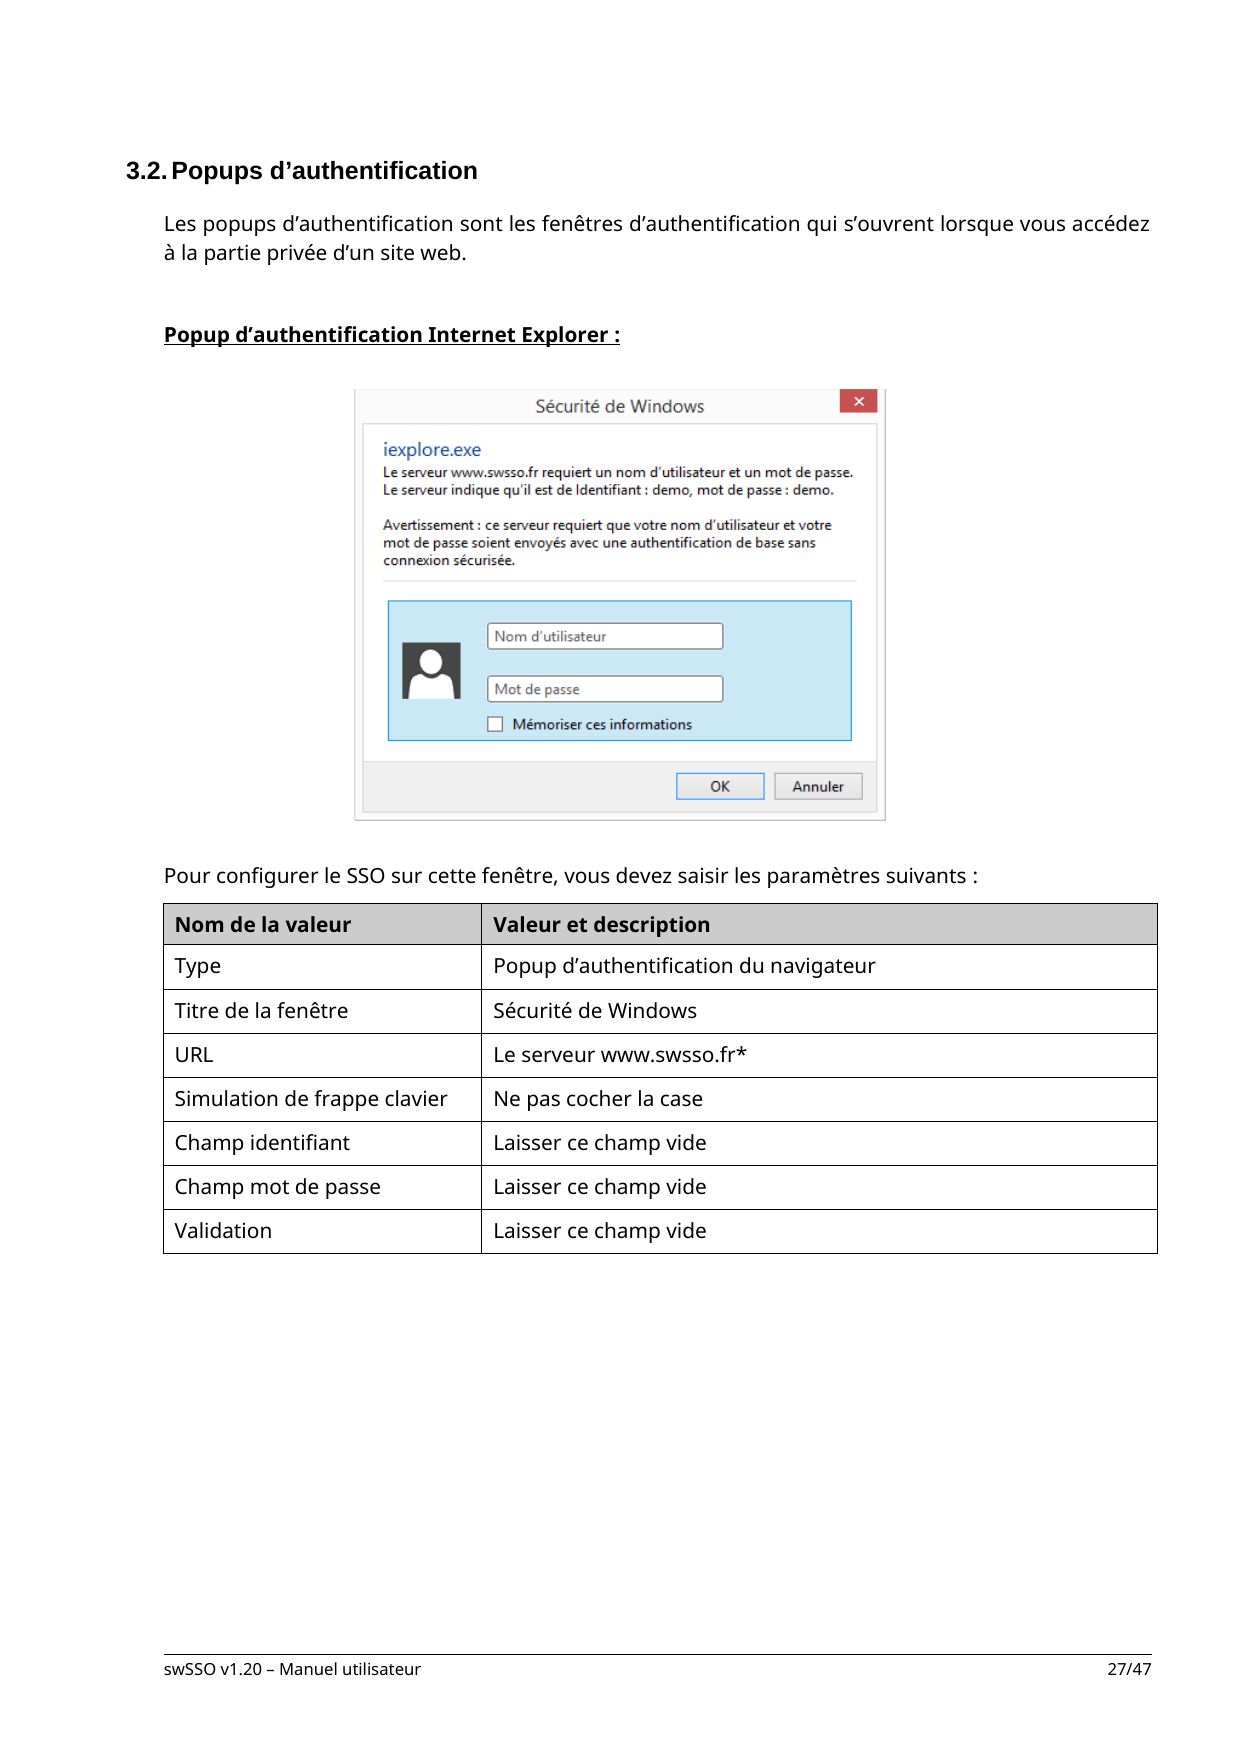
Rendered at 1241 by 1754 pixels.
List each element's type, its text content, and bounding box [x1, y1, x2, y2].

table_cell Laisser ce champ vide [482, 1210, 1157, 1253]
table_header Nom de la valeur [164, 904, 481, 944]
table_cell Type [164, 945, 481, 988]
table_cell Ne pas cocher la case [482, 1078, 1157, 1121]
picture [354, 389, 886, 821]
table_cell Laisser ce champ vide [482, 1122, 1157, 1165]
text Pour configurer le SSO sur cette fenêtre, vous devez saisir les paramètres suivants : [164, 861, 1152, 890]
table_cell Simulation de frappe clavier [164, 1078, 481, 1121]
table_cell Laisser ce champ vide [482, 1166, 1157, 1209]
table_cell Titre de la fenêtre [164, 990, 481, 1032]
text Les popups d’authentification sont les fenêtres d’authentification qui s’ouvrent lorsque vous accédez à la partie privée d’un site web. [164, 209, 1152, 266]
table_cell Champ identifiant [164, 1122, 481, 1165]
text Popup d’authentification Internet Explorer : [164, 320, 1152, 348]
subtitle Popups d’authentification [126, 156, 1152, 184]
table_cell Champ mot de passe [164, 1166, 481, 1209]
table_cell URL [164, 1034, 481, 1077]
table_header Valeur et description [482, 904, 1157, 944]
table_cell Le serveur www.swsso.fr* [482, 1034, 1157, 1077]
table_cell Validation [164, 1210, 481, 1253]
table_cell Popup d’authentification du navigateur [482, 945, 1157, 988]
table_cell Sécurité de Windows [482, 990, 1157, 1032]
